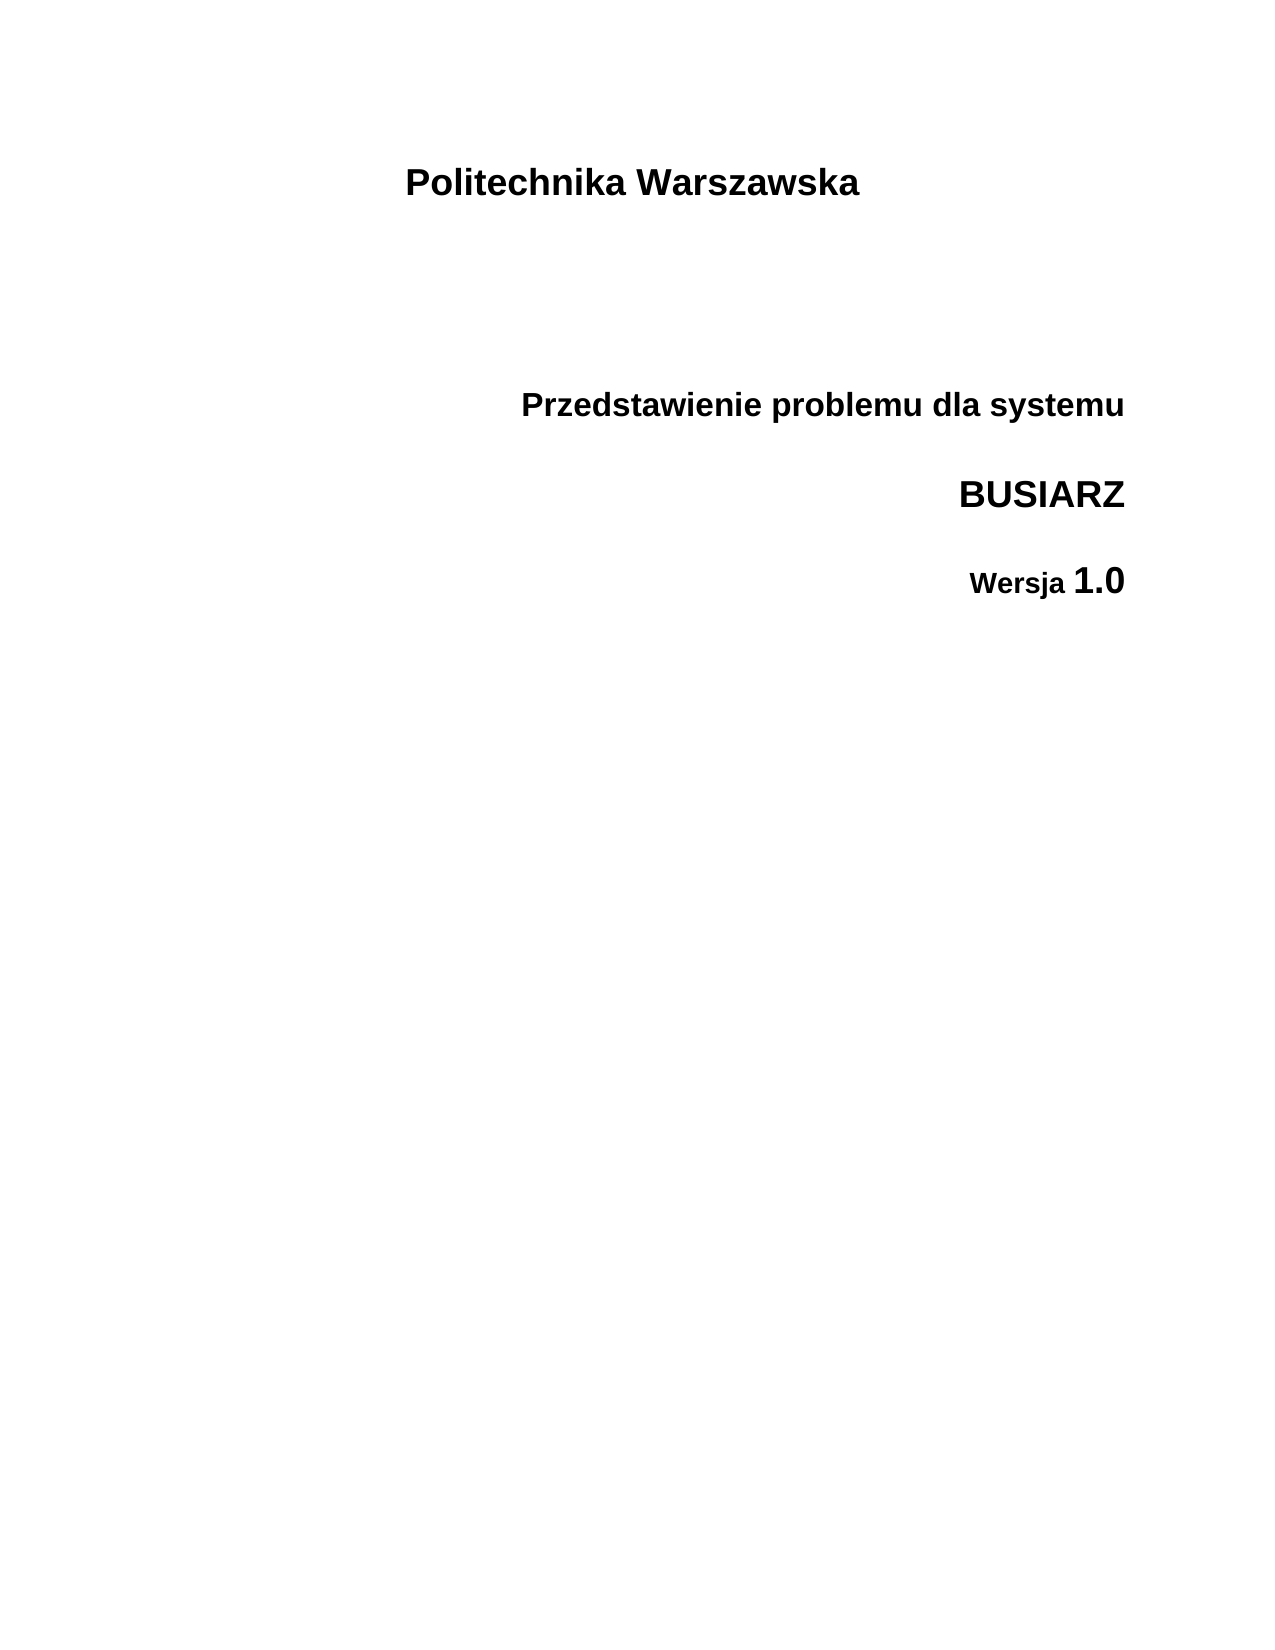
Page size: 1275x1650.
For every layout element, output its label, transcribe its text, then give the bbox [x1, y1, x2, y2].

subtitle Wersja 1.0 [150, 559, 1125, 645]
title Przedstawienie problemu dla systemu [150, 385, 1125, 423]
subtitle BUSIARZ [150, 472, 1125, 516]
